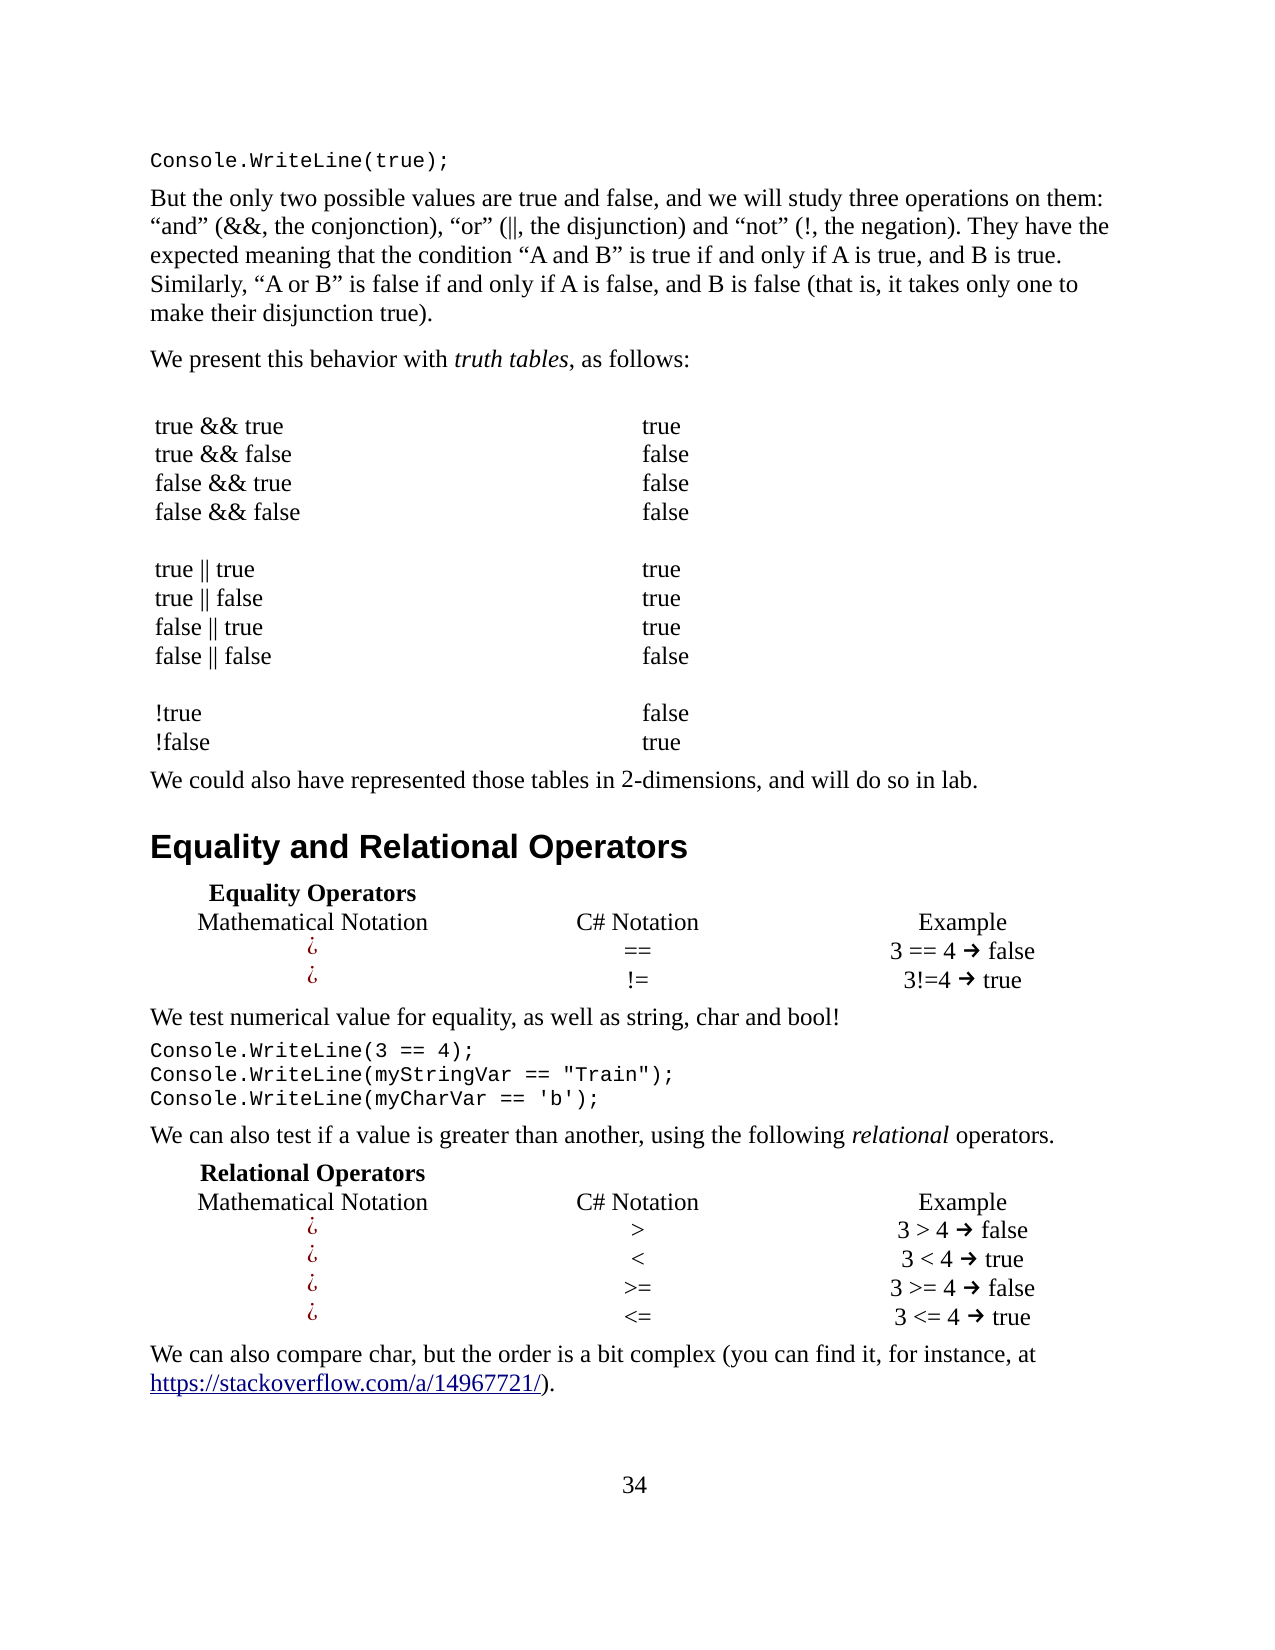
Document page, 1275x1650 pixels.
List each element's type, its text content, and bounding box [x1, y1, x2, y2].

table_cell < [475, 1244, 800, 1273]
text We test numerical value for equality, as well as string, char and bool! [150, 1002, 1125, 1031]
table_header [150, 382, 637, 411]
table_cell true || false [150, 583, 637, 612]
table_cell [150, 1215, 475, 1244]
table_cell true && false [150, 440, 637, 468]
table_header [638, 670, 1125, 698]
table_cell false && false [150, 497, 637, 526]
text We present this behavior with truth tables, as follows: [150, 344, 1125, 373]
table_cell true [638, 612, 1125, 641]
table_cell false || false [150, 641, 637, 669]
text Console.WriteLine(myStringVar == "Train"); [150, 1064, 1125, 1087]
table_cell [150, 1244, 475, 1273]
text We can also compare char, but the order is a bit complex (you can find it, for instance, at https://stackoverflow.com/a/14967721/). [150, 1339, 1125, 1397]
table_cell 3 == 4 false [800, 936, 1125, 965]
table_cell false [638, 698, 1125, 727]
table_header [475, 1158, 800, 1187]
table_cell true [638, 411, 1125, 439]
table_cell !true [150, 698, 637, 727]
table_cell Example [800, 1187, 1125, 1215]
table_cell false [638, 468, 1125, 497]
table_cell [150, 1302, 475, 1330]
table_cell false [638, 440, 1125, 468]
table_cell C# Notation [475, 907, 800, 936]
table_cell 3 <= 4 true [800, 1302, 1125, 1330]
text We could also have represented those tables in -dimensions, and will do so in lab. [150, 765, 1125, 793]
table_cell [150, 1273, 475, 1302]
table_cell >= [475, 1273, 800, 1302]
table_header Relational Operators [150, 1158, 475, 1187]
table_cell Mathematical Notation [150, 907, 475, 936]
table_cell > [475, 1215, 800, 1244]
table_cell 3 > 4 false [800, 1215, 1125, 1244]
table_cell true [638, 555, 1125, 583]
table_cell true [638, 583, 1125, 612]
text But the only two possible values are true and false, and we will study three operations on them: “and” (&&, the conjonction), “or” (||, the disjunction) and “not” (!, the negation). They have the expected meaning that the condition “A and B” is true if and only if A is true, and B is true. Similarly, “A or B” is false if and only if A is false, and B is false (that is, it takes only one to make their disjunction true). [150, 183, 1125, 326]
table_cell [150, 936, 475, 965]
table_cell 3 >= 4 false [800, 1273, 1125, 1302]
table_header [800, 1158, 1125, 1187]
text Console.WriteLine(myCharVar == 'b'); [150, 1087, 1125, 1111]
table_cell Example [800, 907, 1125, 936]
table_header [800, 879, 1125, 907]
table_header [638, 382, 1125, 411]
table_cell true [638, 727, 1125, 756]
subtitle Equality and Relational Operators [150, 827, 1125, 866]
text Console.WriteLine(true); [150, 150, 1125, 174]
table_header [150, 670, 637, 698]
table_cell !false [150, 727, 637, 756]
table_cell != [475, 965, 800, 993]
table_cell true || true [150, 555, 637, 583]
table_cell false [638, 497, 1125, 526]
table_cell 3 < 4 true [800, 1244, 1125, 1273]
table_cell 3!=4 true [800, 965, 1125, 993]
table_header [638, 526, 1125, 554]
table_header [475, 879, 800, 907]
text Console.WriteLine(3 == 4); [150, 1040, 1125, 1064]
table_cell C# Notation [475, 1187, 800, 1215]
table_header [150, 526, 637, 554]
table_cell [150, 965, 475, 993]
table_cell false && true [150, 468, 637, 497]
text We can also test if a value is greater than another, using the following relational operators. [150, 1120, 1125, 1149]
table_cell == [475, 936, 800, 965]
table_cell false || true [150, 612, 637, 641]
table_cell Mathematical Notation [150, 1187, 475, 1215]
table_header Equality Operators [150, 879, 475, 907]
table_cell true && true [150, 411, 637, 439]
table_cell false [638, 641, 1125, 669]
table_cell <= [475, 1302, 800, 1330]
